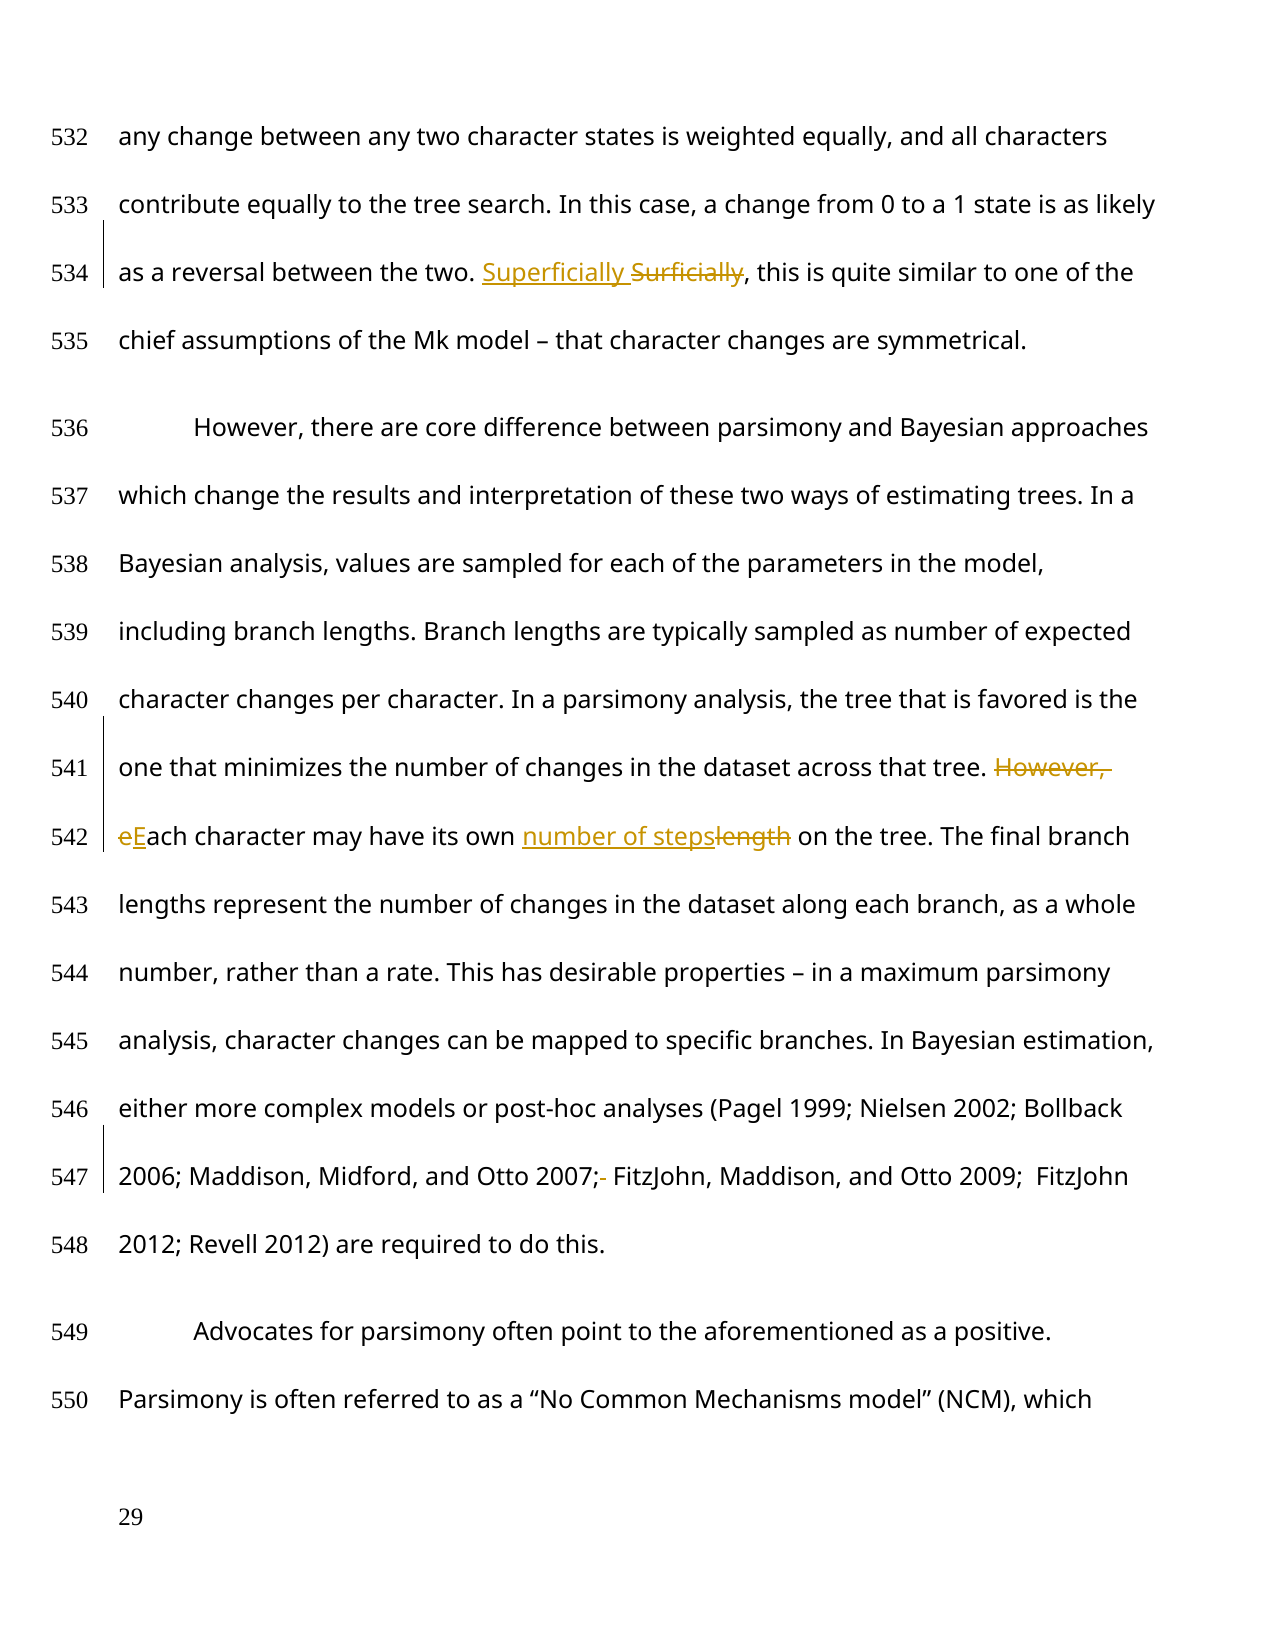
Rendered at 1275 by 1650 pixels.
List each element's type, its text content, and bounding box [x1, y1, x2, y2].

text any change between any two character states is weighted equally, and all characters contribute equally to the tree search. In this case, a change from 0 to a 1 state is as likely as a reversal between the two. Superficially , this is quite similar to one of the chief assumptions of the Mk model – that character changes are symmetrical. [118, 118, 1157, 357]
text However, there are core difference between parsimony and Bayesian approaches which change the results and interpretation of these two ways of estimating trees. In a Bayesian analysis, values are sampled for each of the parameters in the model, including branch lengths. Branch lengths are typically sampled as number of expected character changes per character. In a parsimony analysis, the tree that is favored is the one that minimizes the number of changes in the dataset across that tree. Each character may have its own number of steps on the tree. The final branch lengths represent the number of changes in the dataset along each branch, as a whole number, rather than a rate. This has desirable properties – in a maximum parsimony analysis, character changes can be mapped to specific branches. In Bayesian estimation, either more complex models or post-hoc analyses (Pagel 1999; Nielsen 2002; Bollback 2006; Maddison, Midford, and Otto 2007; FitzJohn, Maddison, and Otto 2009; FitzJohn 2012; Revell 2012) are required to do this. [118, 409, 1157, 1261]
text Advocates for parsimony often point to the aforementioned as a positive. Parsimony is often referred to as a “No Common Mechanisms model” (NCM), which [118, 1314, 1157, 1416]
